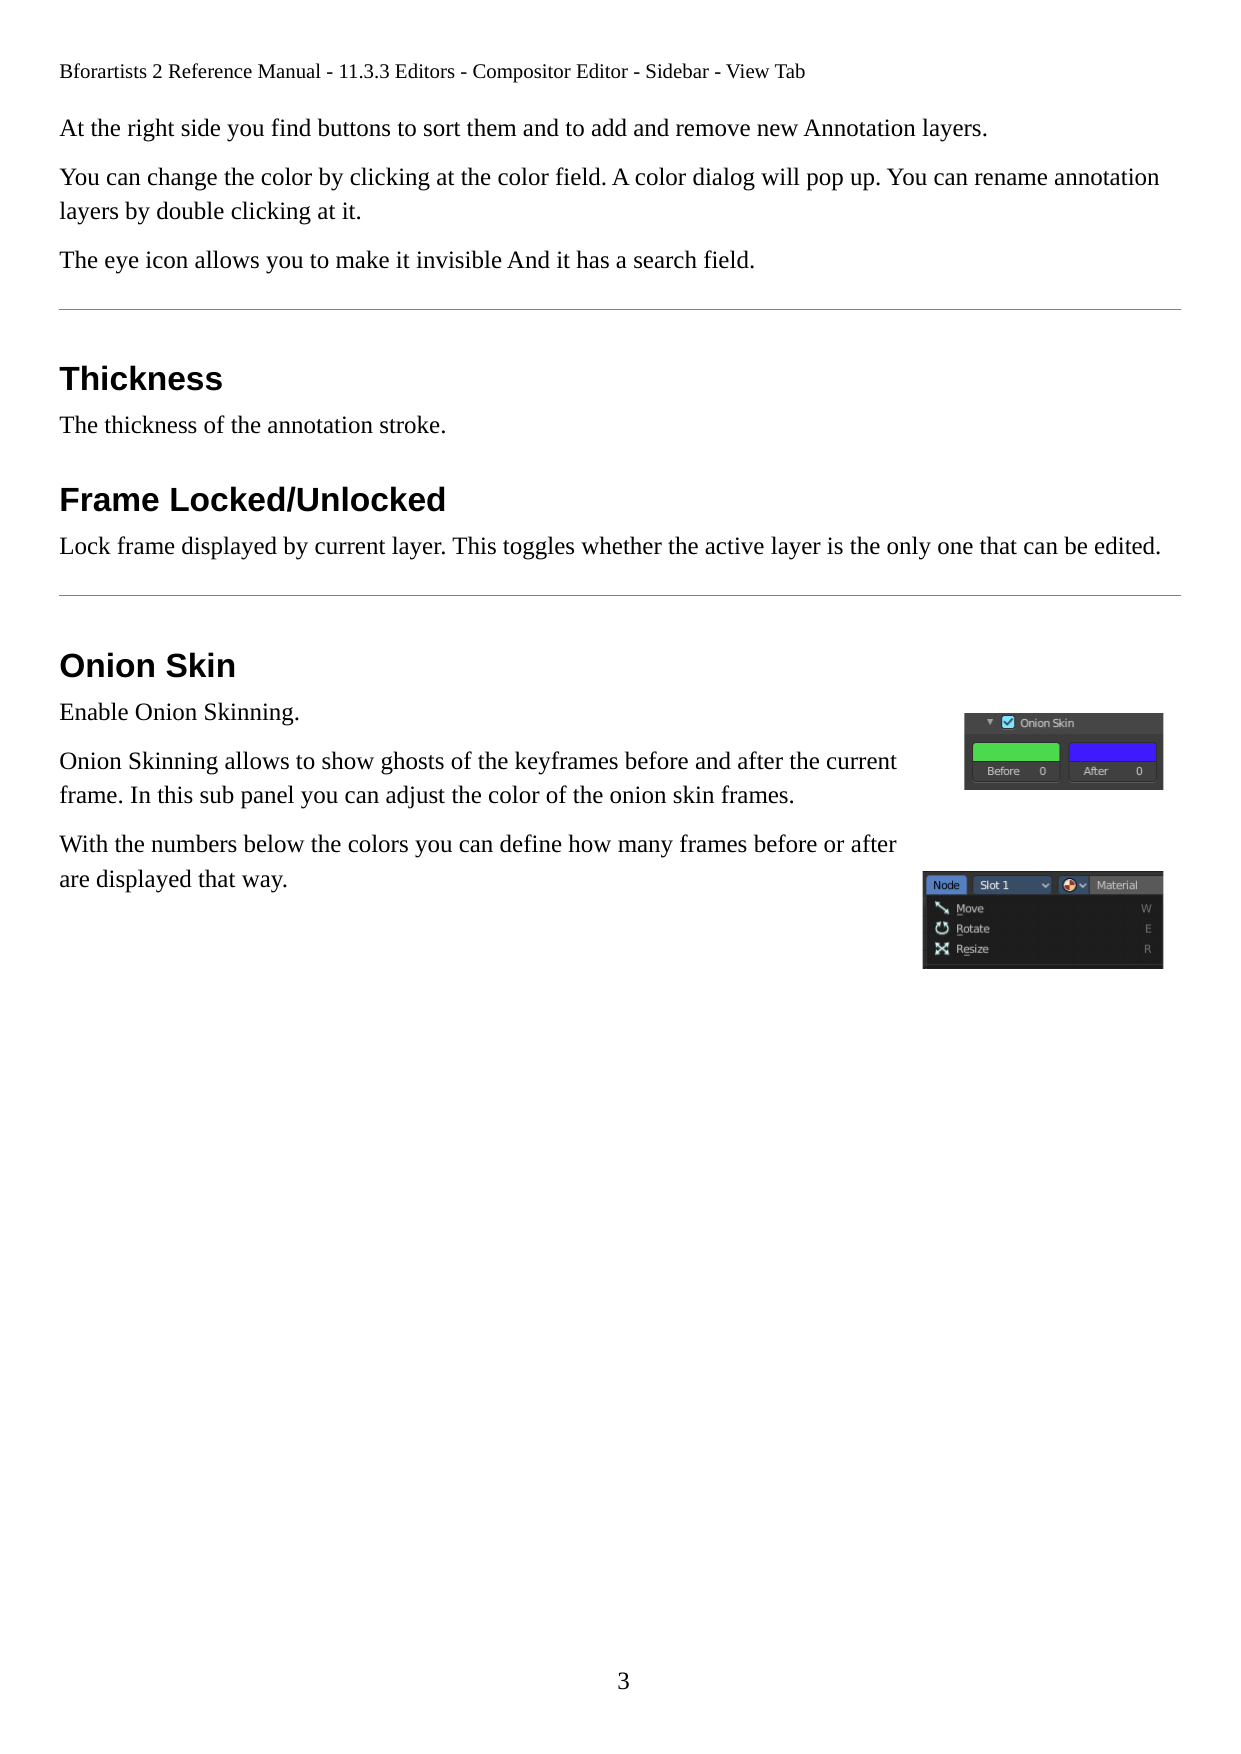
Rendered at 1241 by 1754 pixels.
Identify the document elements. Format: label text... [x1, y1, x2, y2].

picture [922, 871, 1164, 969]
text Onion Skinning allows to show ghosts of the keyframes before and after the current frame. In this sub panel you can adjust the color of the onion skin frames. [59, 746, 1181, 809]
text Enable Onion Skinning. [59, 697, 1181, 725]
picture [964, 713, 1164, 790]
text The eye icon allows you to make it invisible And it has a search field. [59, 245, 1181, 274]
subtitle Thickness [59, 359, 1181, 398]
text At the right side you find buttons to sort them and to add and remove new Annotation layers. [59, 113, 1181, 141]
subtitle Frame Locked/Unlocked [59, 480, 1181, 519]
text With the numbers below the colors you can define how many frames before or after are displayed that way. [59, 829, 1181, 892]
subtitle Onion Skin [59, 646, 1181, 684]
text Lock frame displayed by current layer. This toggles whether the active layer is the only one that can be edited. [59, 531, 1181, 560]
text The thickness of the annotation stroke. [59, 410, 1181, 439]
text You can change the color by clicking at the color field. A color dialog will pop up. You can rename annotation layers by double clicking at it. [59, 162, 1181, 225]
